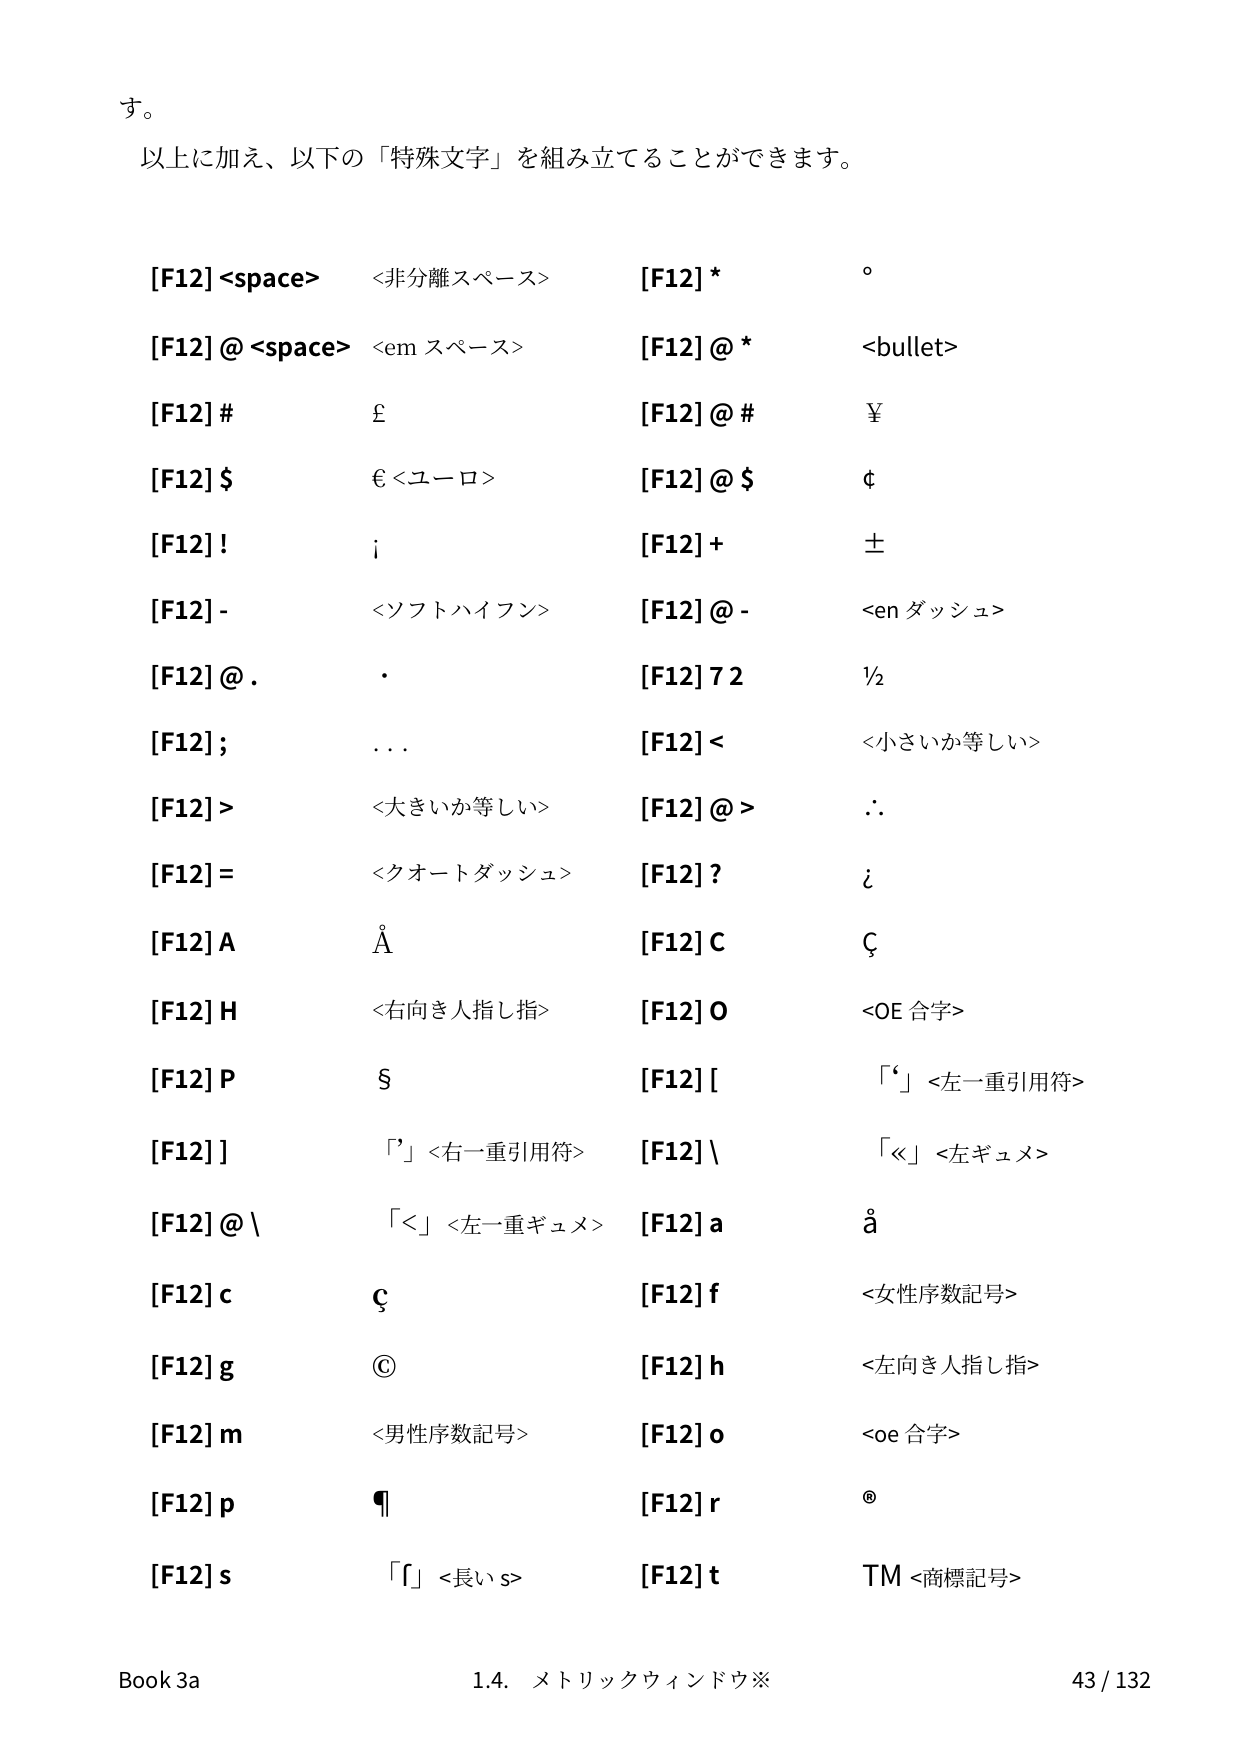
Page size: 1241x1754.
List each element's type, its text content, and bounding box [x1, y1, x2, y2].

table_cell [F12] - [148, 576, 369, 642]
table_cell [F12] o [638, 1400, 859, 1466]
table_cell [F12] m [148, 1400, 369, 1466]
table_cell ・ [369, 642, 638, 708]
table_cell [F12] # [148, 379, 369, 444]
table_cell TM <商標記号> [859, 1538, 1122, 1610]
table_cell [F12] = [148, 839, 369, 905]
table_cell [F12] [ [638, 1043, 859, 1114]
table_cell [F12] r [638, 1466, 859, 1538]
table_header [F12] <space> [148, 241, 369, 313]
table_cell [F12] C [638, 905, 859, 977]
table_cell [F12] @ # [638, 379, 859, 444]
table_cell <em スペース> [369, 313, 638, 378]
table_cell <左向き人指し指> [859, 1329, 1122, 1400]
table_cell [F12] ; [148, 708, 369, 773]
table_cell [F12] 7 2 [638, 642, 859, 708]
table_cell ¶ [369, 1466, 638, 1538]
table_cell [F12] H [148, 977, 369, 1042]
table_cell [F12] a [638, 1185, 859, 1257]
table_cell 「’」<右一重引用符> [369, 1114, 638, 1185]
table_cell . . . [369, 708, 638, 773]
table_cell [F12] @ $ [638, 444, 859, 510]
table_cell 「‘」<左一重引用符> [859, 1043, 1122, 1114]
table_header [F12] * [638, 241, 859, 313]
table_cell [F12] @ - [638, 576, 859, 642]
table_cell <ソフトハイフン> [369, 576, 638, 642]
table_cell [F12] @ \ [148, 1185, 369, 1257]
table_cell [F12] @ <space> [148, 313, 369, 378]
table_cell ½ [859, 642, 1122, 708]
table_cell <bullet> [859, 313, 1122, 378]
table_cell [F12] g [148, 1329, 369, 1400]
table_cell <男性序数記号> [369, 1400, 638, 1466]
table_cell [F12] P [148, 1043, 369, 1114]
table_cell <右向き人指し指> [369, 977, 638, 1042]
table_cell ¡ [369, 510, 638, 576]
table_cell <クオートダッシュ> [369, 839, 638, 905]
table_cell ¿ [859, 839, 1122, 905]
table_cell ® [859, 1466, 1122, 1538]
table_header ° [859, 241, 1122, 313]
table_cell ∴ [859, 774, 1122, 839]
table_cell [F12] > [148, 774, 369, 839]
text これは「Symbol フォント」で使用されている文字対応です（小文字も対応は同じなので、［F12］@ a と入力すると小文字のアルファが入力できます）。アクセントつきギリシャ文字を組み立てることもできます。［F12］ @ " A はトノス（"）つき大文字アルファとなります。 [118, 88, 1152, 124]
table_cell [F12] f [638, 1257, 859, 1329]
table_cell © [369, 1329, 638, 1400]
table_cell å [859, 1185, 1122, 1257]
table_cell 「ſ」<長いs> [369, 1538, 638, 1610]
table_cell <en ダッシュ> [859, 576, 1122, 642]
table_cell ￥ [859, 379, 1122, 444]
table_cell € <ユーロ> [369, 444, 638, 510]
table_cell [F12] + [638, 510, 859, 576]
table_cell [F12] A [148, 905, 369, 977]
table_cell [F12] $ [148, 444, 369, 510]
table_cell <大きいか等しい> [369, 774, 638, 839]
table_header <非分離スペース> [369, 241, 638, 313]
table_cell <OE 合字> [859, 977, 1122, 1042]
table_cell [F12] p [148, 1466, 369, 1538]
table_cell [F12] ? [638, 839, 859, 905]
table_cell [F12] @ . [148, 642, 369, 708]
table_cell [F12] < [638, 708, 859, 773]
table_cell [F12] s [148, 1538, 369, 1610]
table_cell 「<」<左一重ギュメ> [369, 1185, 638, 1257]
table_cell [F12] t [638, 1538, 859, 1610]
table_cell [F12] O [638, 977, 859, 1042]
table_cell § [369, 1043, 638, 1114]
table_cell [F12] \ [638, 1114, 859, 1185]
table_cell ± [859, 510, 1122, 576]
table_cell ç [369, 1257, 638, 1329]
table_cell Ç [859, 905, 1122, 977]
table_cell [F12] h [638, 1329, 859, 1400]
table_cell [F12] c [148, 1257, 369, 1329]
table_cell <oe 合字> [859, 1400, 1122, 1466]
table_cell £ [369, 379, 638, 444]
table_cell 「«」<左ギュメ> [859, 1114, 1122, 1185]
table_cell <女性序数記号> [859, 1257, 1122, 1329]
table_cell [F12] @ > [638, 774, 859, 839]
table_cell ¢ [859, 444, 1122, 510]
table_cell Å [369, 905, 638, 977]
table_cell [F12] @ * [638, 313, 859, 378]
table_cell [F12] ] [148, 1114, 369, 1185]
table_cell [F12] ! [148, 510, 369, 576]
text 以上に加え、以下の「特殊文字」を組み立てることができます。 [118, 139, 1152, 175]
table_cell <小さいか等しい> [859, 708, 1122, 773]
